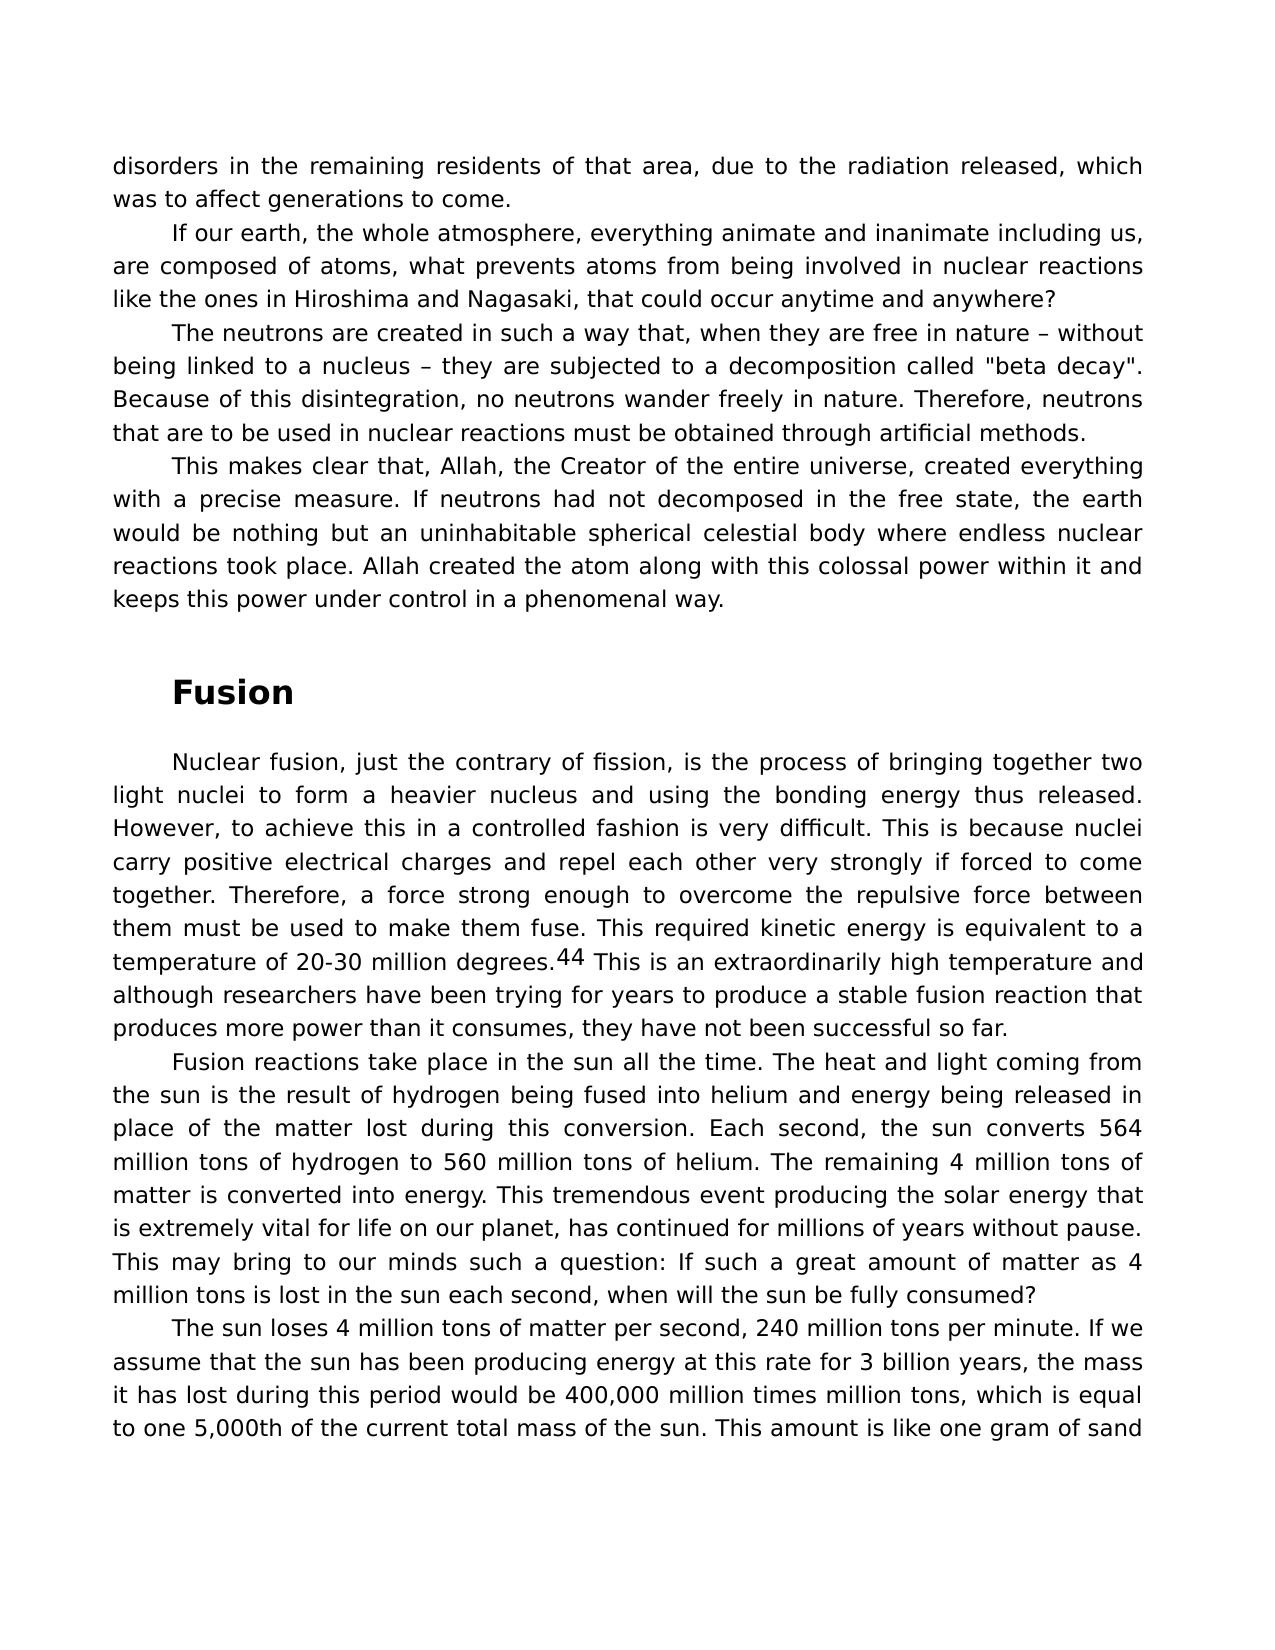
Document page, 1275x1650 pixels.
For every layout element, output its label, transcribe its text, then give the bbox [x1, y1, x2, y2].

text If our earth, the whole atmosphere, everything animate and inanimate including us, are composed of atoms, what prevents atoms from being involved in nuclear reactions like the ones in Hiroshima and Nagasaki, that could occur anytime and anywhere? [112, 214, 1145, 314]
text The neutrons are created in such a way that, when they are free in nature – without being linked to a nucleus – they are subjected to a decomposition called "beta decay". Because of this disintegration, no neutrons wander freely in nature. Therefore, neutrons that are to be used in nuclear reactions must be obtained through artificial methods. [112, 314, 1145, 448]
text This makes clear that, Allah, the Creator of the entire universe, created everything with a precise measure. If neutrons had not decomposed in the free state, the earth would be nothing but an uninhabitable spherical celestial body where endless nuclear reactions took place. Allah created the atom along with this colossal power within it and keeps this power under control in a phenomenal way. [112, 448, 1145, 614]
text disorders in the remaining residents of that area, due to the radiation released, which was to affect generations to come. [112, 148, 1145, 214]
text Fusion reactions take place in the sun all the time. The heat and light coming from the sun is the result of hydrogen being fused into helium and energy being released in place of the matter lost during this conversion. Each second, the sun converts 564 million tons of hydrogen to 560 million tons of helium. The remaining 4 million tons of matter is converted into energy. This tremendous event producing the solar energy that is extremely vital for life on our planet, has continued for millions of years without pause. This may bring to our minds such a question: If such a great amount of matter as 4 million tons is lost in the sun each second, when will the sun be fully consumed? [112, 1043, 1145, 1310]
text Nuclear fusion, just the contrary of fission, is the process of bringing together two light nuclei to form a heavier nucleus and using the bonding energy thus released. However, to achieve this in a controlled fashion is very difficult. This is because nuclei carry positive electrical charges and repel each other very strongly if forced to come together. Therefore, a force strong enough to overcome the repulsive force between them must be used to make them fuse. This required kinetic energy is equivalent to a temperature of 20-30 million degrees.44 This is an extraordinarily high temperature and although researchers have been trying for years to produce a stable fusion reaction that produces more power than it consumes, they have not been successful so far. [112, 743, 1145, 1043]
text Fusion [112, 681, 1145, 710]
text The sun loses 4 million tons of matter per second, 240 million tons per minute. If we assume that the sun has been producing energy at this rate for 3 billion years, the mass it has lost during this period would be 400,000 million times million tons, which is equal to one 5,000th of the current total mass of the sun. This amount is like one gram of sand [112, 1310, 1145, 1443]
